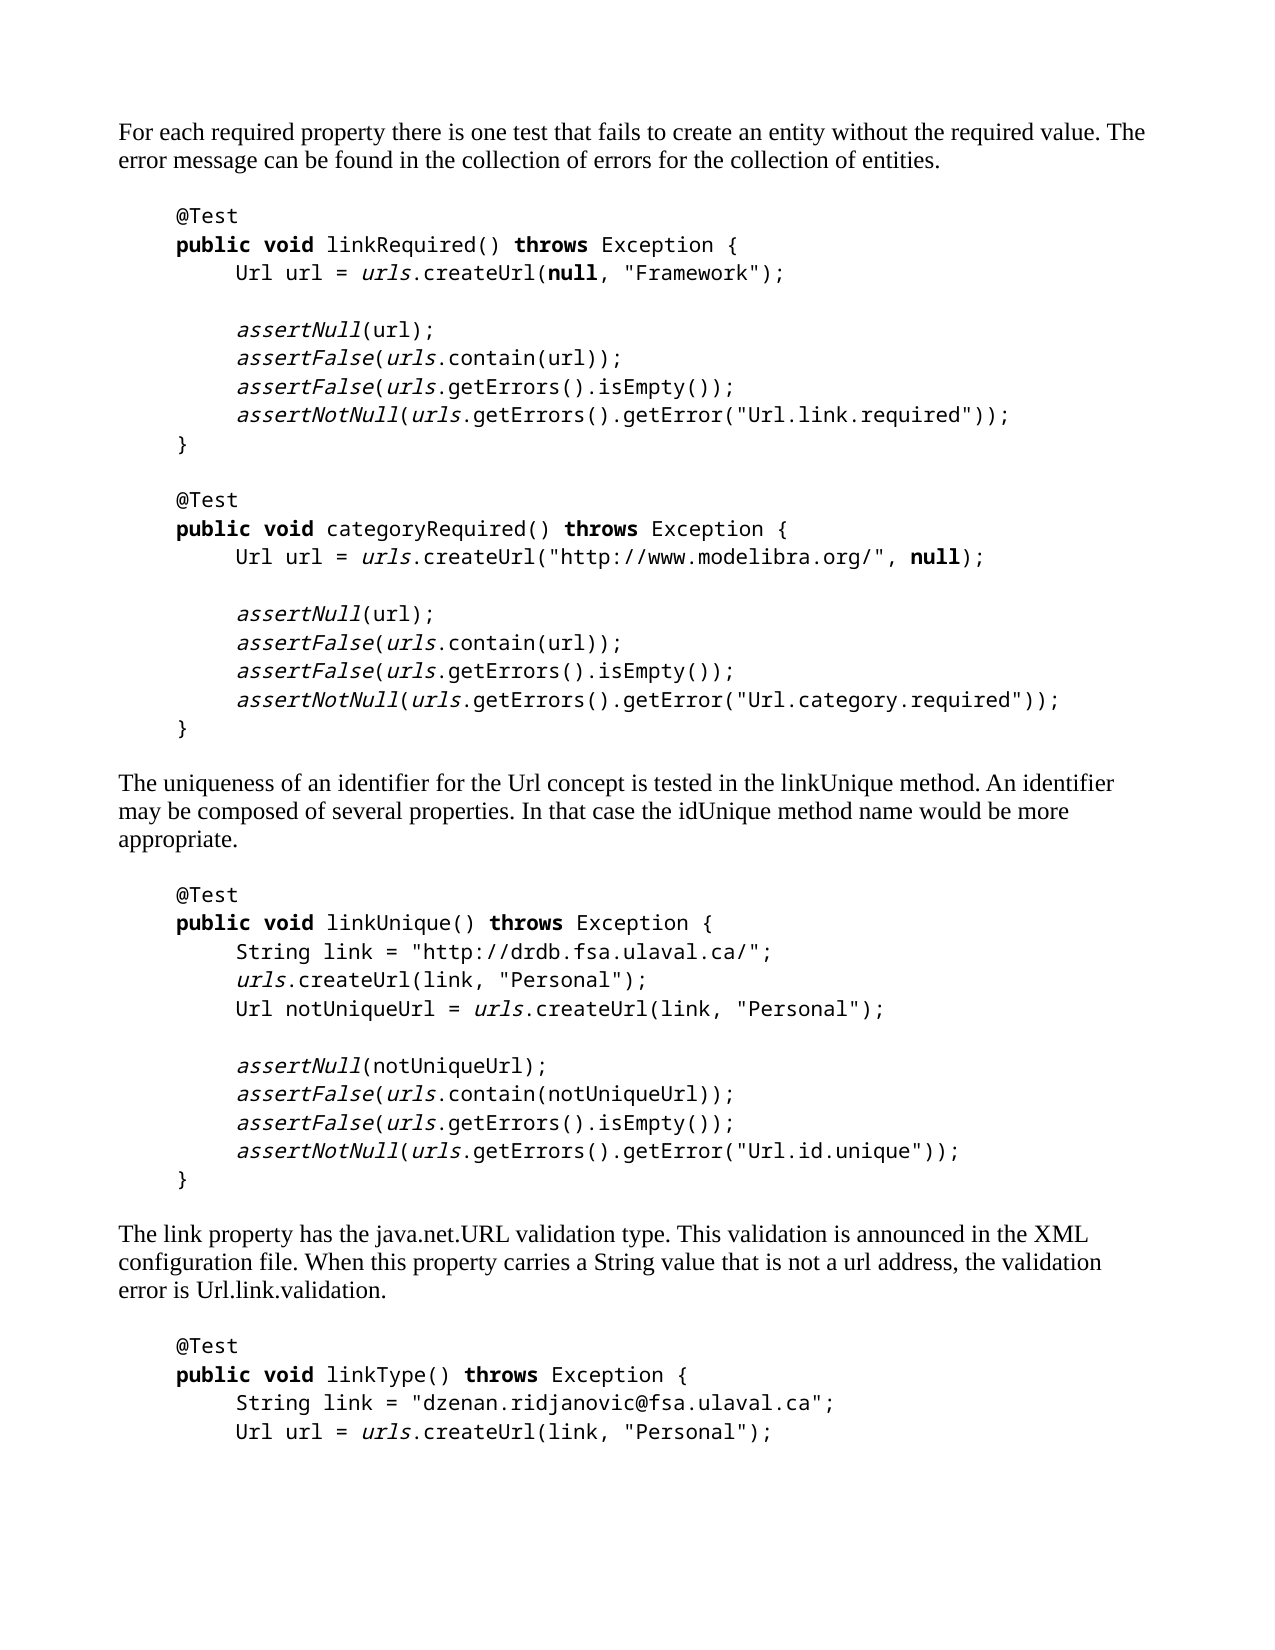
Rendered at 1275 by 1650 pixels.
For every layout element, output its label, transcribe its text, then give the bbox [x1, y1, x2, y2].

text The uniqueness of an identifier for the Url concept is tested in the linkUnique method. An identifier may be composed of several properties. In that case the idUnique method name would be more appropriate. [118, 769, 1157, 852]
text String link = "dzenan.ridjanovic@fsa.ulaval.ca"; [118, 1388, 1157, 1417]
text assertNull(notUniqueUrl); [118, 1051, 1157, 1079]
text assertFalse(urls.getErrors().isEmpty()); [118, 656, 1157, 685]
text public void categoryRequired() throws Exception { [118, 514, 1157, 542]
text assertFalse(urls.contain(notUniqueUrl)); [118, 1079, 1157, 1108]
text public void linkRequired() throws Exception { [118, 230, 1157, 258]
text assertNull(url); [118, 315, 1157, 343]
text Url notUniqueUrl = urls.createUrl(link, "Personal"); [118, 994, 1157, 1022]
text assertFalse(urls.contain(url)); [118, 343, 1157, 372]
text assertNotNull(urls.getErrors().getError("Url.id.unique")); [118, 1136, 1157, 1164]
text urls.createUrl(link, "Personal"); [118, 965, 1157, 994]
text String link = "http://drdb.fsa.ulaval.ca/"; [118, 937, 1157, 965]
text @Test [118, 201, 1157, 230]
text assertNotNull(urls.getErrors().getError("Url.category.required")); [118, 685, 1157, 713]
text } [118, 429, 1157, 457]
text assertFalse(urls.getErrors().isEmpty()); [118, 372, 1157, 400]
text public void linkUnique() throws Exception { [118, 908, 1157, 937]
text @Test [118, 880, 1157, 908]
text Url url = urls.createUrl(link, "Personal"); [118, 1417, 1157, 1445]
text assertNull(url); [118, 599, 1157, 628]
text @Test [118, 1331, 1157, 1360]
text } [118, 713, 1157, 742]
text assertFalse(urls.getErrors().isEmpty()); [118, 1108, 1157, 1136]
text assertFalse(urls.contain(url)); [118, 628, 1157, 656]
text @Test [118, 486, 1157, 514]
text assertNotNull(urls.getErrors().getError("Url.link.required")); [118, 400, 1157, 429]
text Url url = urls.createUrl("http://www.modelibra.org/", null); [118, 542, 1157, 571]
text The link property has the java.net.URL validation type. This validation is announced in the XML configuration file. When this property carries a String value that is not a url address, the validation error is Url.link.validation. [118, 1221, 1157, 1304]
text } [118, 1164, 1157, 1193]
text Url url = urls.createUrl(null, "Framework"); [118, 258, 1157, 287]
text For each required property there is one test that fails to create an entity without the required value. The error message can be found in the collection of errors for the collection of entities. [118, 118, 1157, 173]
text public void linkType() throws Exception { [118, 1360, 1157, 1388]
